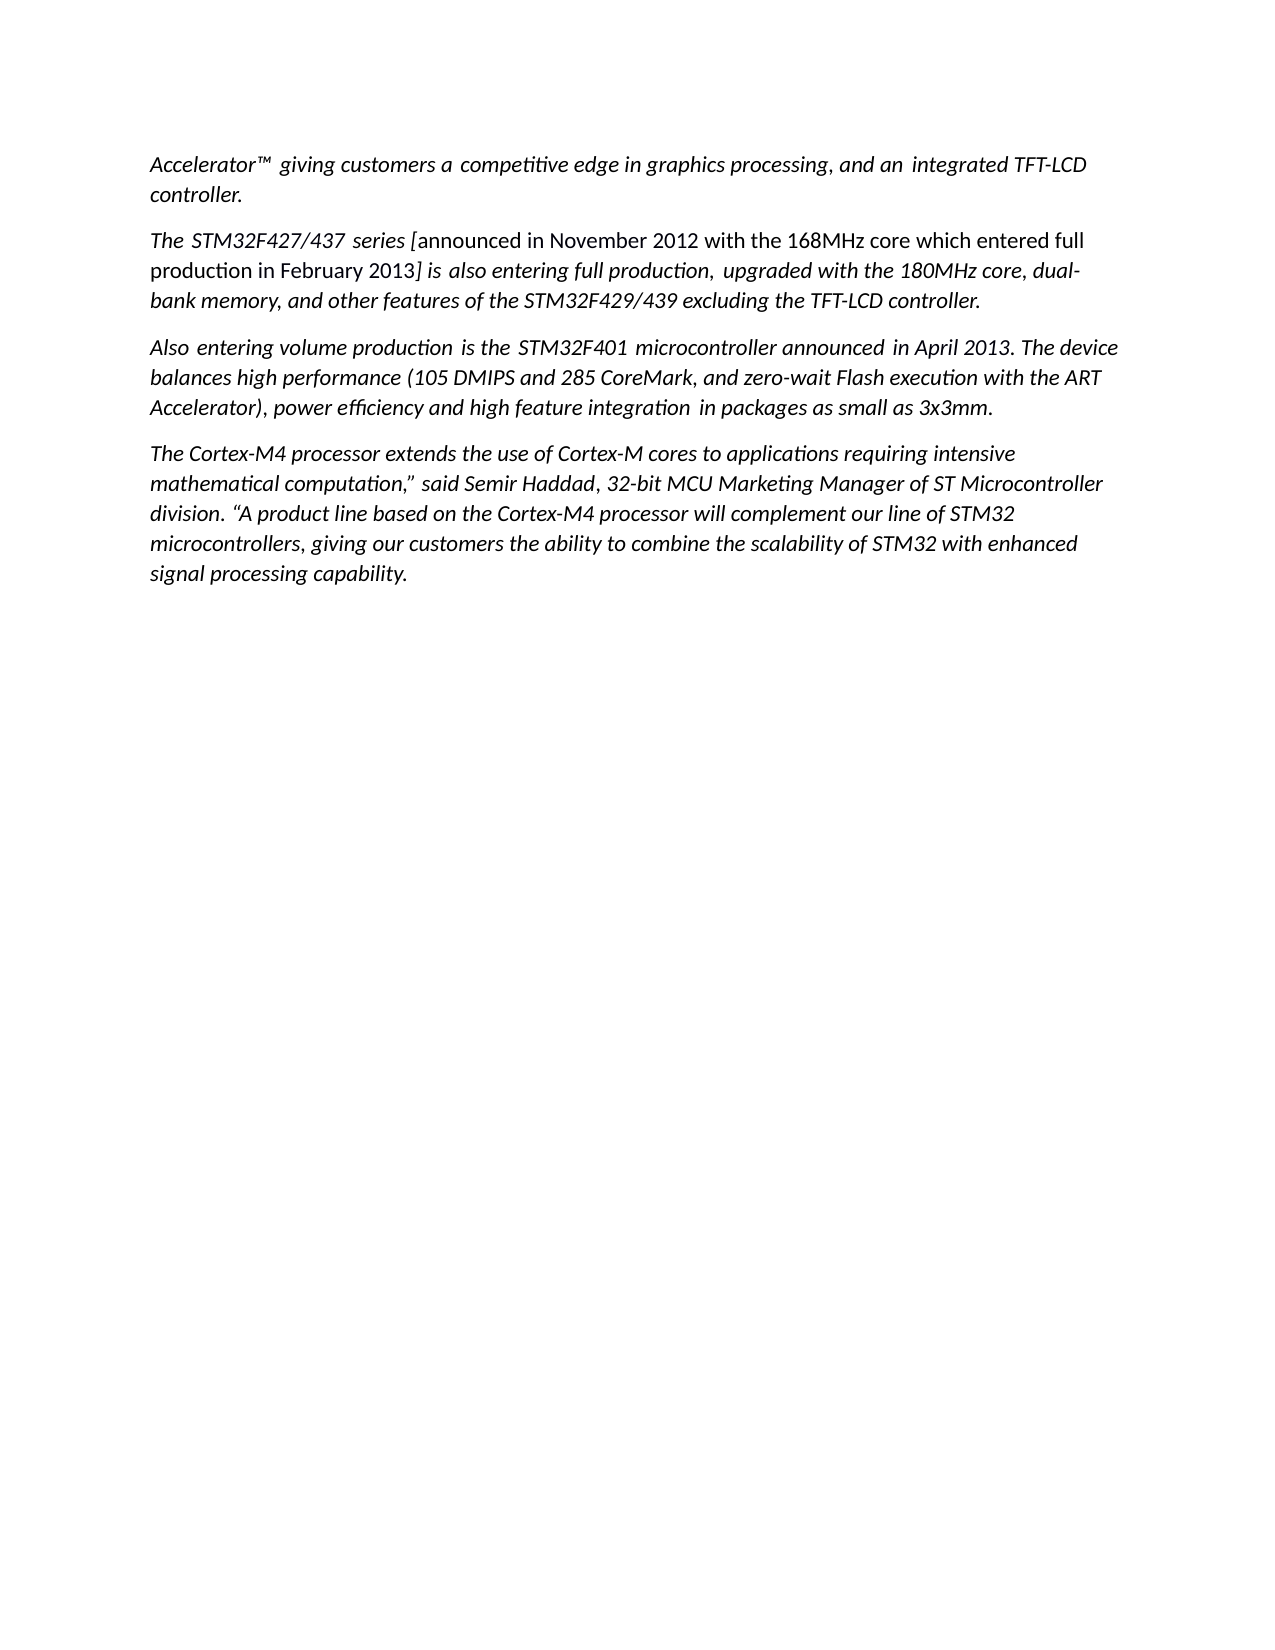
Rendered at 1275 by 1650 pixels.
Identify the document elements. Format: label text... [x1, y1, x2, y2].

text Accelerator™ giving customers a competitive edge in graphics processing, and an integrated TFT-LCD controller. [150, 150, 1125, 208]
text The Cortex-M4 processor extends the use of Cortex-M cores to applications requiring intensive mathematical computation,” said Semir Haddad, 32-bit MCU Marketing Manager of ST Microcontroller division. “A product line based on the Cortex-M4 processor will complement our line of STM32 microcontrollers, giving our customers the ability to combine the scalability of STM32 with enhanced signal processing capability. [150, 439, 1125, 587]
text The STM32F427/437 series [announced in November 2012 with the 168MHz core which entered full production in February 2013] is also entering full production, upgraded with the 180MHz core, dual-bank memory, and other features of the STM32F429/439 excluding the TFT-LCD controller. [150, 226, 1125, 314]
text Also entering volume production is the STM32F401 microcontroller announced in April 2013. The device balances high performance (105 DMIPS and 285 CoreMark, and zero-wait Flash execution with the ART Accelerator), power efficiency and high feature integration in packages as small as 3x3mm. [150, 333, 1125, 421]
